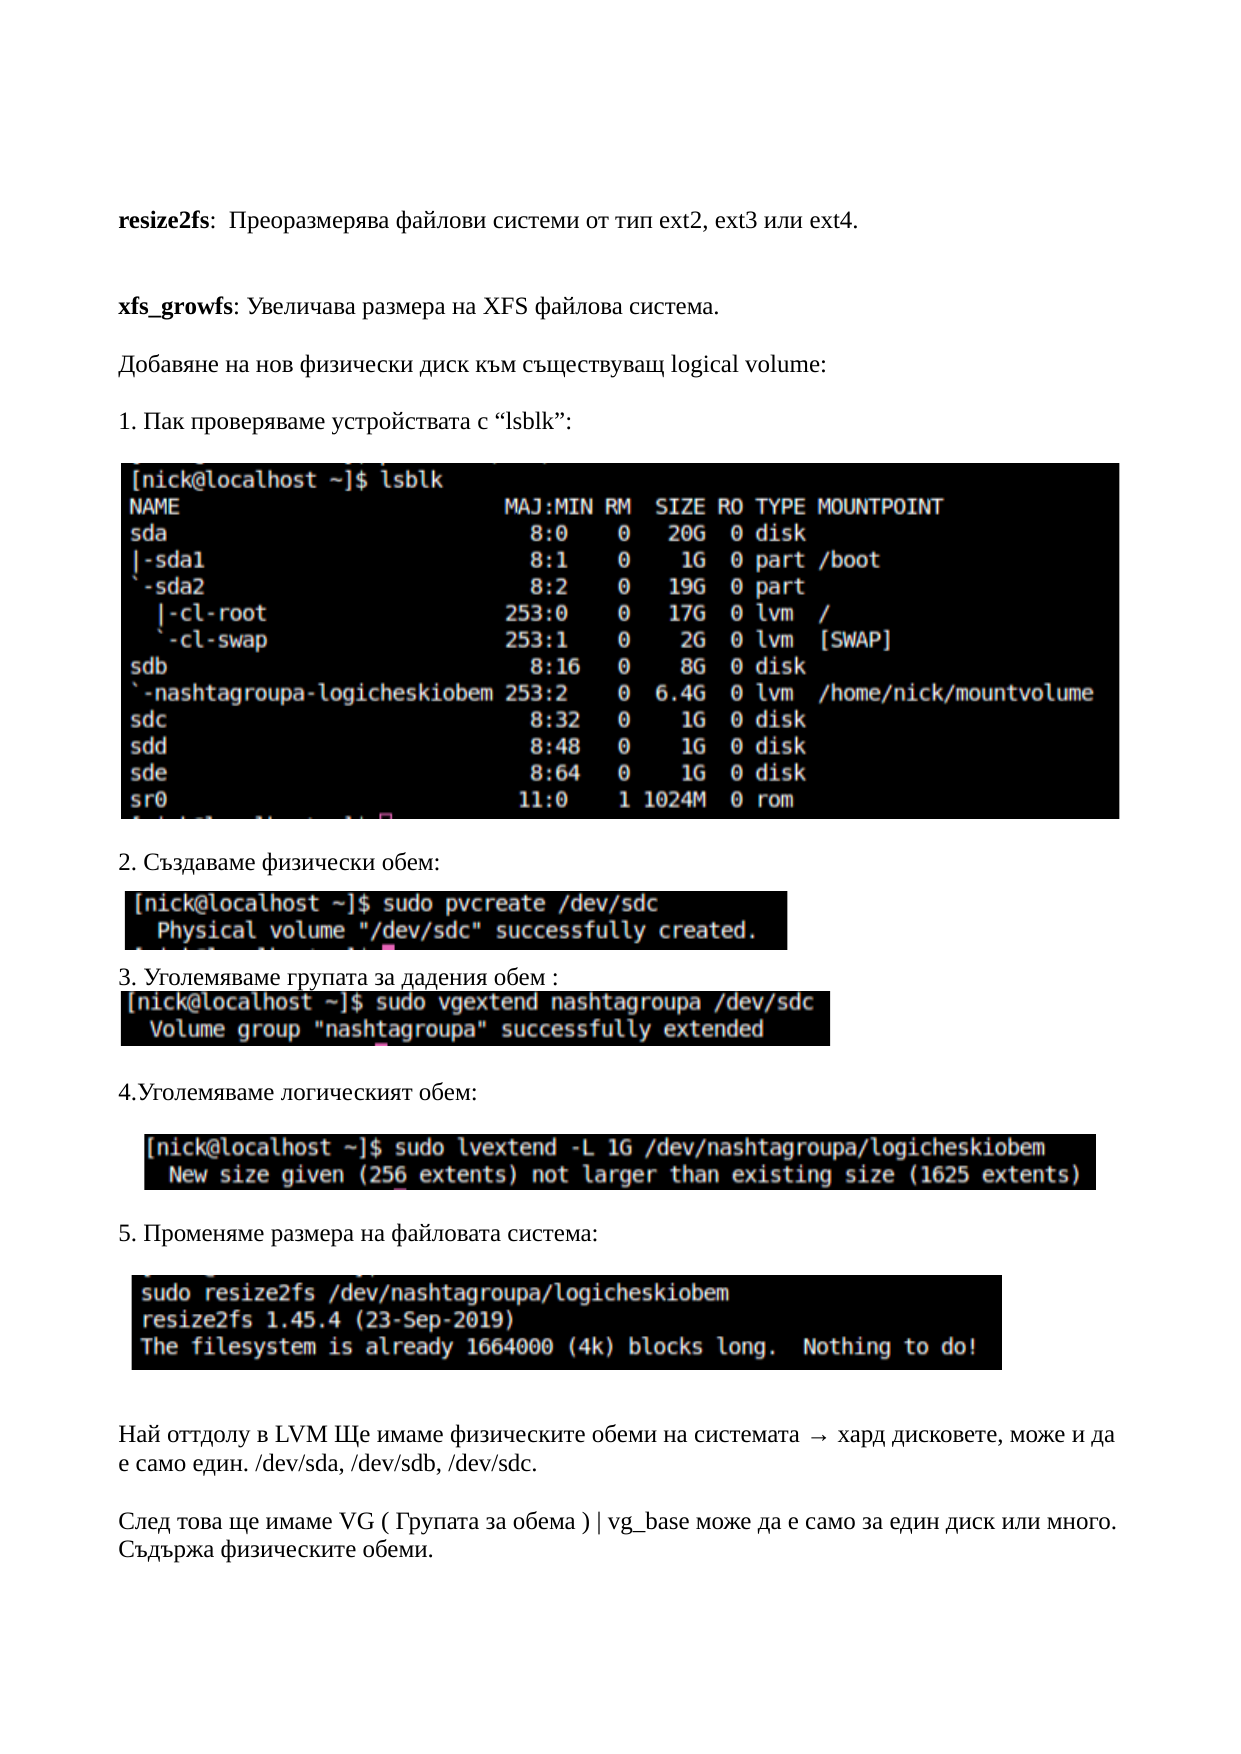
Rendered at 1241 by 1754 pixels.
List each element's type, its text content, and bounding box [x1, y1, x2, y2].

text 3. Уголемяваме групата за дадения обем : [118, 962, 1122, 991]
text Най оттдолу в LVM Ще имаме физическите обеми на системата → хард дисковете, може и да е само един. /dev/sda, /dev/sdb, /dev/sdc. [118, 1419, 1122, 1477]
picture [131, 1275, 1002, 1370]
text 4.Уголемяваме логическият обем: [118, 1077, 1122, 1106]
text Добавяне на нов физически диск към съществуващ logical volume: [118, 349, 1122, 378]
text 2. Създаваме физически обем: [118, 847, 1122, 876]
text xfs_growfs: Увеличава размера на XFS файлова система. [118, 291, 1122, 320]
text 1. Пак проверяваме устройствата с “lsblk”: [118, 406, 1122, 435]
text 5. Променяме размера на файловата система: [118, 1218, 1122, 1247]
picture [124, 891, 788, 950]
picture [121, 463, 1120, 819]
picture [120, 991, 831, 1046]
picture [144, 1134, 1096, 1190]
text resize2fs: Преоразмерява файлови системи от тип ext2, ext3 или ext4. [118, 205, 1122, 234]
text След това ще имаме VG ( Групата за обема ) | vg_base може да е само за един диск или много. [118, 1506, 1122, 1534]
text Съдържа физическите обеми. [118, 1534, 1122, 1563]
